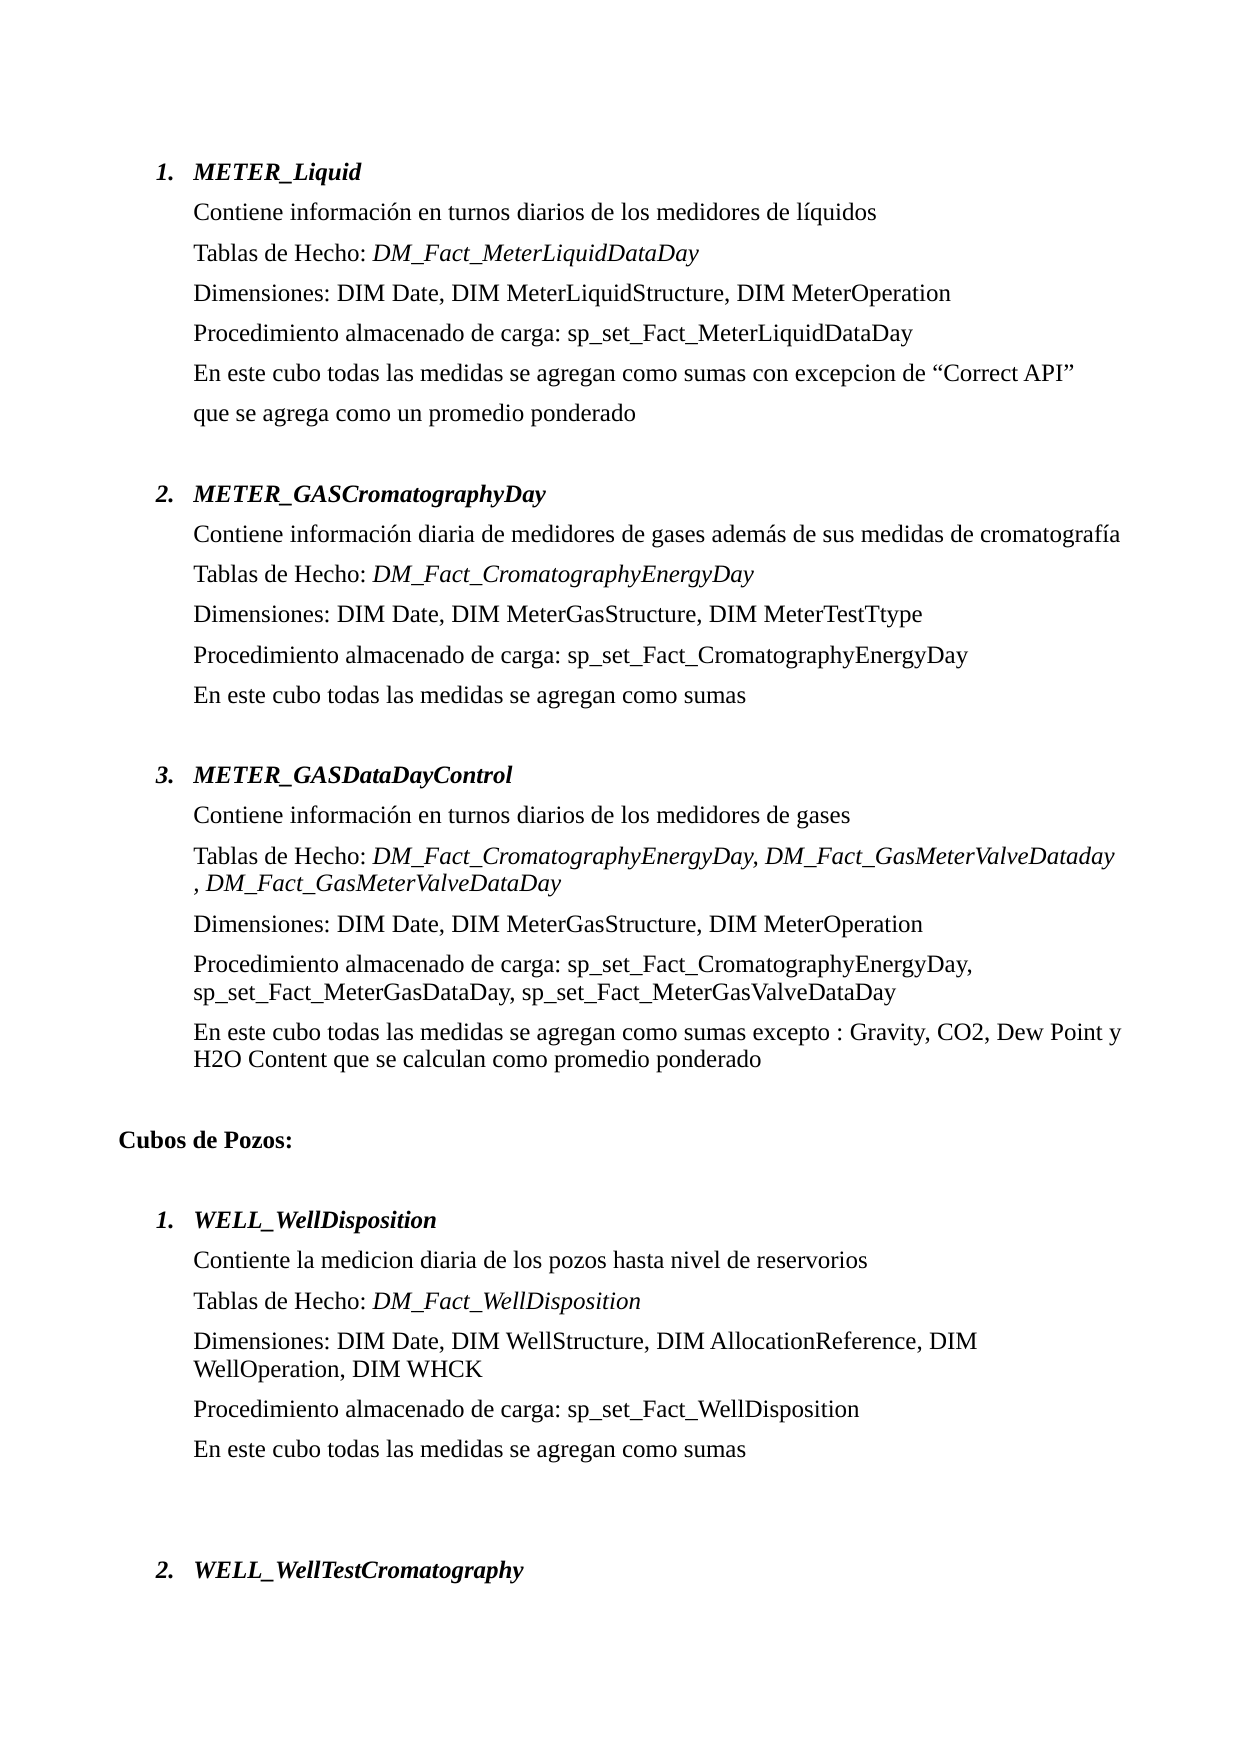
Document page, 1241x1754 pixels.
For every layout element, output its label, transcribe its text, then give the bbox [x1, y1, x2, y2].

list Procedimiento almacenado de carga: sp_set_Fact_WellDisposition [156, 1395, 1122, 1423]
list Dimensiones: DIM Date, DIM WellStructure, DIM AllocationReference, DIM WellOperation, DIM WHCK [156, 1327, 1122, 1382]
list Tablas de Hecho: DM_Fact_WellDisposition [156, 1287, 1122, 1314]
list WELL_WellDisposition [156, 1206, 1122, 1234]
list Procedimiento almacenado de carga: sp_set_Fact_MeterLiquidDataDay [156, 319, 1122, 347]
list WELL_WellTestCromatography [156, 1556, 1122, 1583]
list Contiente la medicion diaria de los pozos hasta nivel de reservorios [156, 1247, 1122, 1274]
list METER_Liquid [156, 158, 1122, 186]
list METER_GASCromatographyDay [156, 480, 1122, 508]
list Tablas de Hecho: DM_Fact_CromatographyEnergyDay, DM_Fact_GasMeterValveDataday , DM_Fact_GasMeterValveDataDay [156, 842, 1122, 897]
list Dimensiones: DIM Date, DIM MeterGasStructure, DIM MeterTestTtype [156, 601, 1122, 628]
list Dimensiones: DIM Date, DIM MeterLiquidStructure, DIM MeterOperation [156, 279, 1122, 307]
text Cubos de Pozos: [118, 1126, 1122, 1154]
list que se agrega como un promedio ponderado [156, 399, 1122, 427]
list En este cubo todas las medidas se agregan como sumas [156, 1435, 1122, 1463]
list Tablas de Hecho: DM_Fact_MeterLiquidDataDay [156, 239, 1122, 266]
list En este cubo todas las medidas se agregan como sumas excepto : Gravity, CO2, Dew Point y H2O Content que se calculan como promedio ponderado [156, 1018, 1122, 1073]
list Tablas de Hecho: DM_Fact_CromatographyEnergyDay [156, 560, 1122, 588]
list Contiene información en turnos diarios de los medidores de gases [156, 802, 1122, 829]
list Contiene información en turnos diarios de los medidores de líquidos [156, 198, 1122, 226]
list En este cubo todas las medidas se agregan como sumas con excepcion de “Correct API” [156, 359, 1122, 387]
list En este cubo todas las medidas se agregan como sumas [156, 681, 1122, 709]
list Procedimiento almacenado de carga: sp_set_Fact_CromatographyEnergyDay, sp_set_Fact_MeterGasDataDay, sp_set_Fact_MeterGasValveDataDay [156, 950, 1122, 1005]
list Dimensiones: DIM Date, DIM MeterGasStructure, DIM MeterOperation [156, 910, 1122, 937]
list METER_GASDataDayControl [156, 761, 1122, 789]
list Procedimiento almacenado de carga: sp_set_Fact_CromatographyEnergyDay [156, 641, 1122, 668]
list Contiene información diaria de medidores de gases además de sus medidas de cromatografía [156, 520, 1122, 548]
